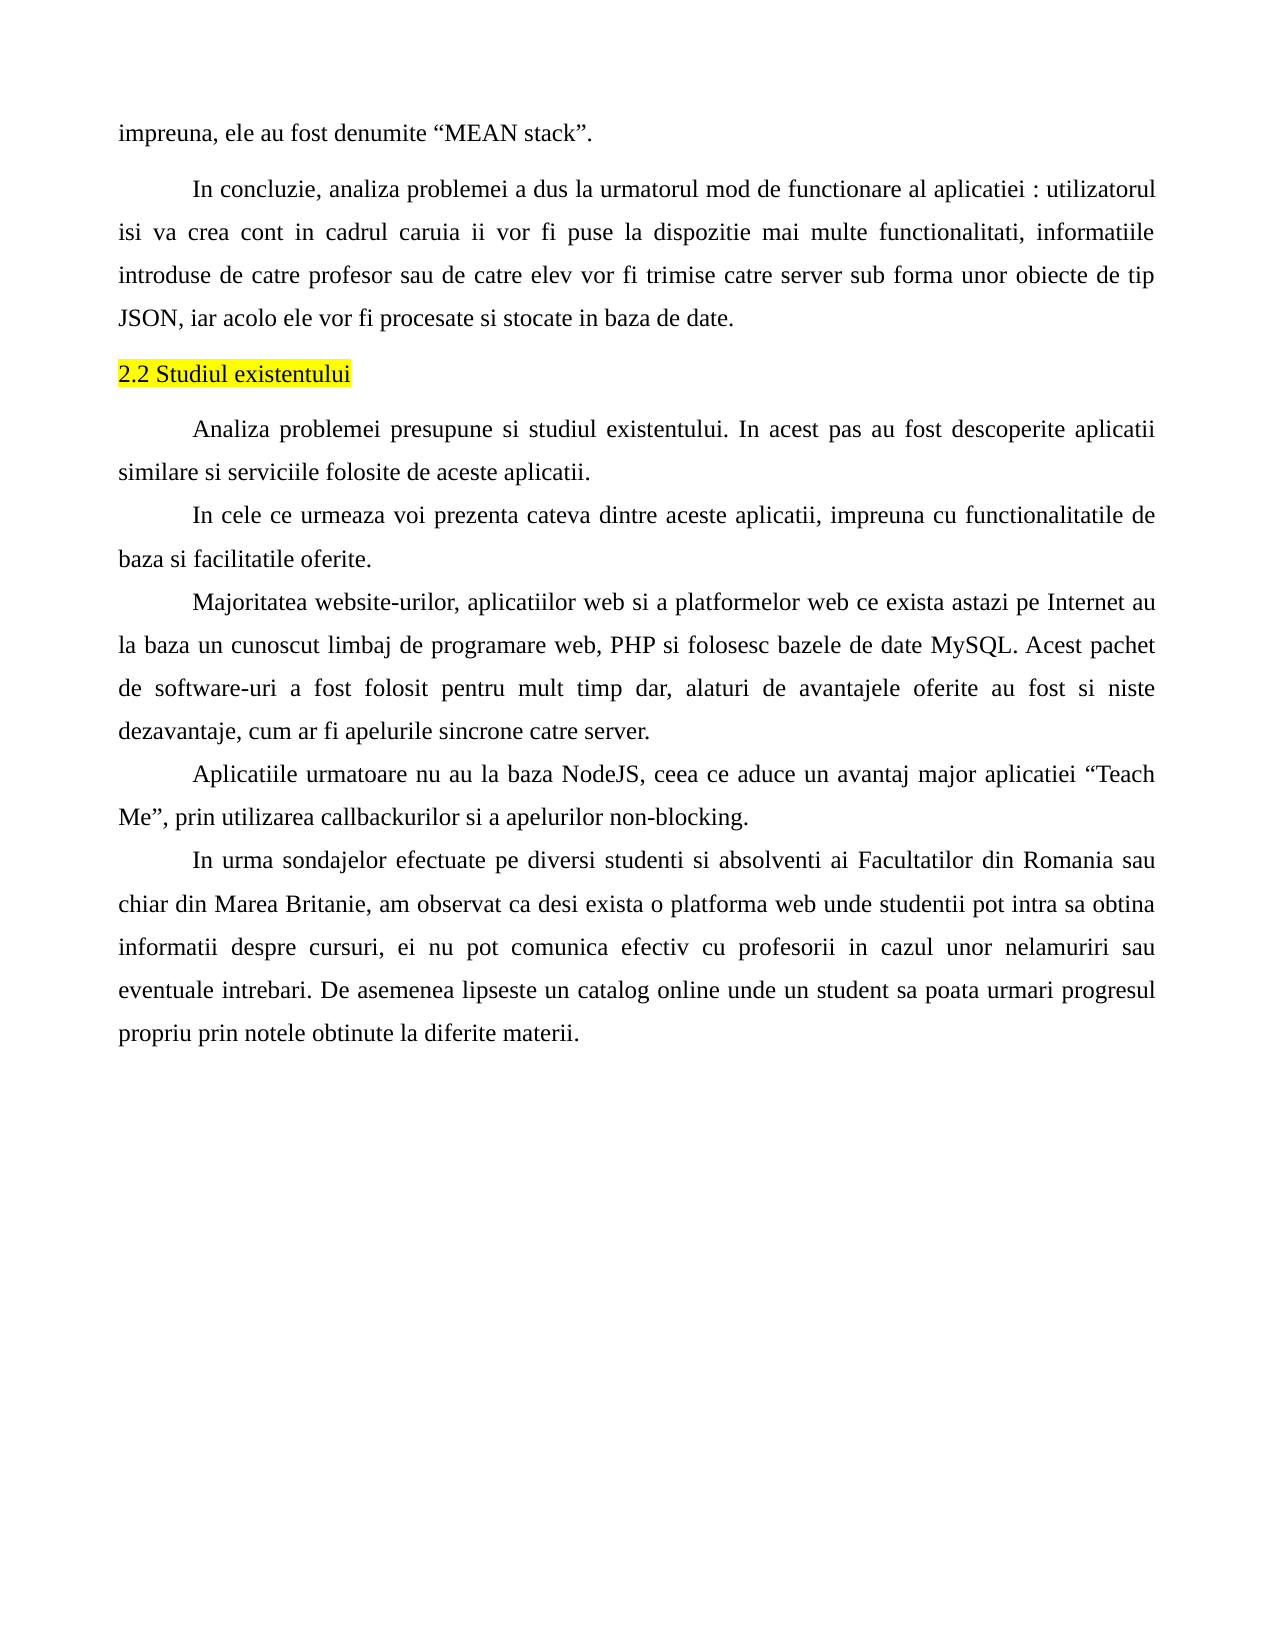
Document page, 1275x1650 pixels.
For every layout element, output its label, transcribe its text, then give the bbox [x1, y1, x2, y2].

text In urma sondajelor efectuate pe diversi studenti si absolventi ai Facultatilor din Romania sau chiar din Marea Britanie, am observat ca desi exista o platforma web unde studentii pot intra sa obtina informatii despre cursuri, ei nu pot comunica efectiv cu profesorii in cazul unor nelamuriri sau eventuale intrebari. De asemenea lipseste un catalog online unde un student sa poata urmari progresul propriu prin notele obtinute la diferite materii. [118, 846, 1157, 1047]
text 2.2 Studiul existentului [118, 359, 1157, 387]
text In concluzie, analiza problemei a dus la urmatorul mod de functionare al aplicatiei : utilizatorul isi va crea cont in cadrul caruia ii vor fi puse la dispozitie mai multe functionalitati, informatiile introduse de catre profesor sau de catre elev vor fi trimise catre server sub forma unor obiecte de tip JSON, iar acolo ele vor fi procesate si stocate in baza de date. [118, 174, 1157, 332]
text Aplicatiile urmatoare nu au la baza NodeJS, ceea ce aduce un avantaj major aplicatiei “Teach Me”, prin utilizarea callbackurilor si a apelurilor non-blocking. [118, 759, 1157, 831]
text In cele ce urmeaza voi prezenta cateva dintre aceste aplicatii, impreuna cu functionalitatile de baza si facilitatile oferite. [118, 501, 1157, 572]
text impreuna, ele au fost denumite “MEAN stack”. [118, 118, 1157, 147]
text Analiza problemei presupune si studiul existentului. In acest pas au fost descoperite aplicatii similare si serviciile folosite de aceste aplicatii. [118, 414, 1157, 486]
text Majoritatea website-urilor, aplicatiilor web si a platformelor web ce exista astazi pe Internet au la baza un cunoscut limbaj de programare web, PHP si folosesc bazele de date MySQL. Acest pachet de software-uri a fost folosit pentru mult timp dar, alaturi de avantajele oferite au fost si niste dezavantaje, cum ar fi apelurile sincrone catre server. [118, 587, 1157, 745]
